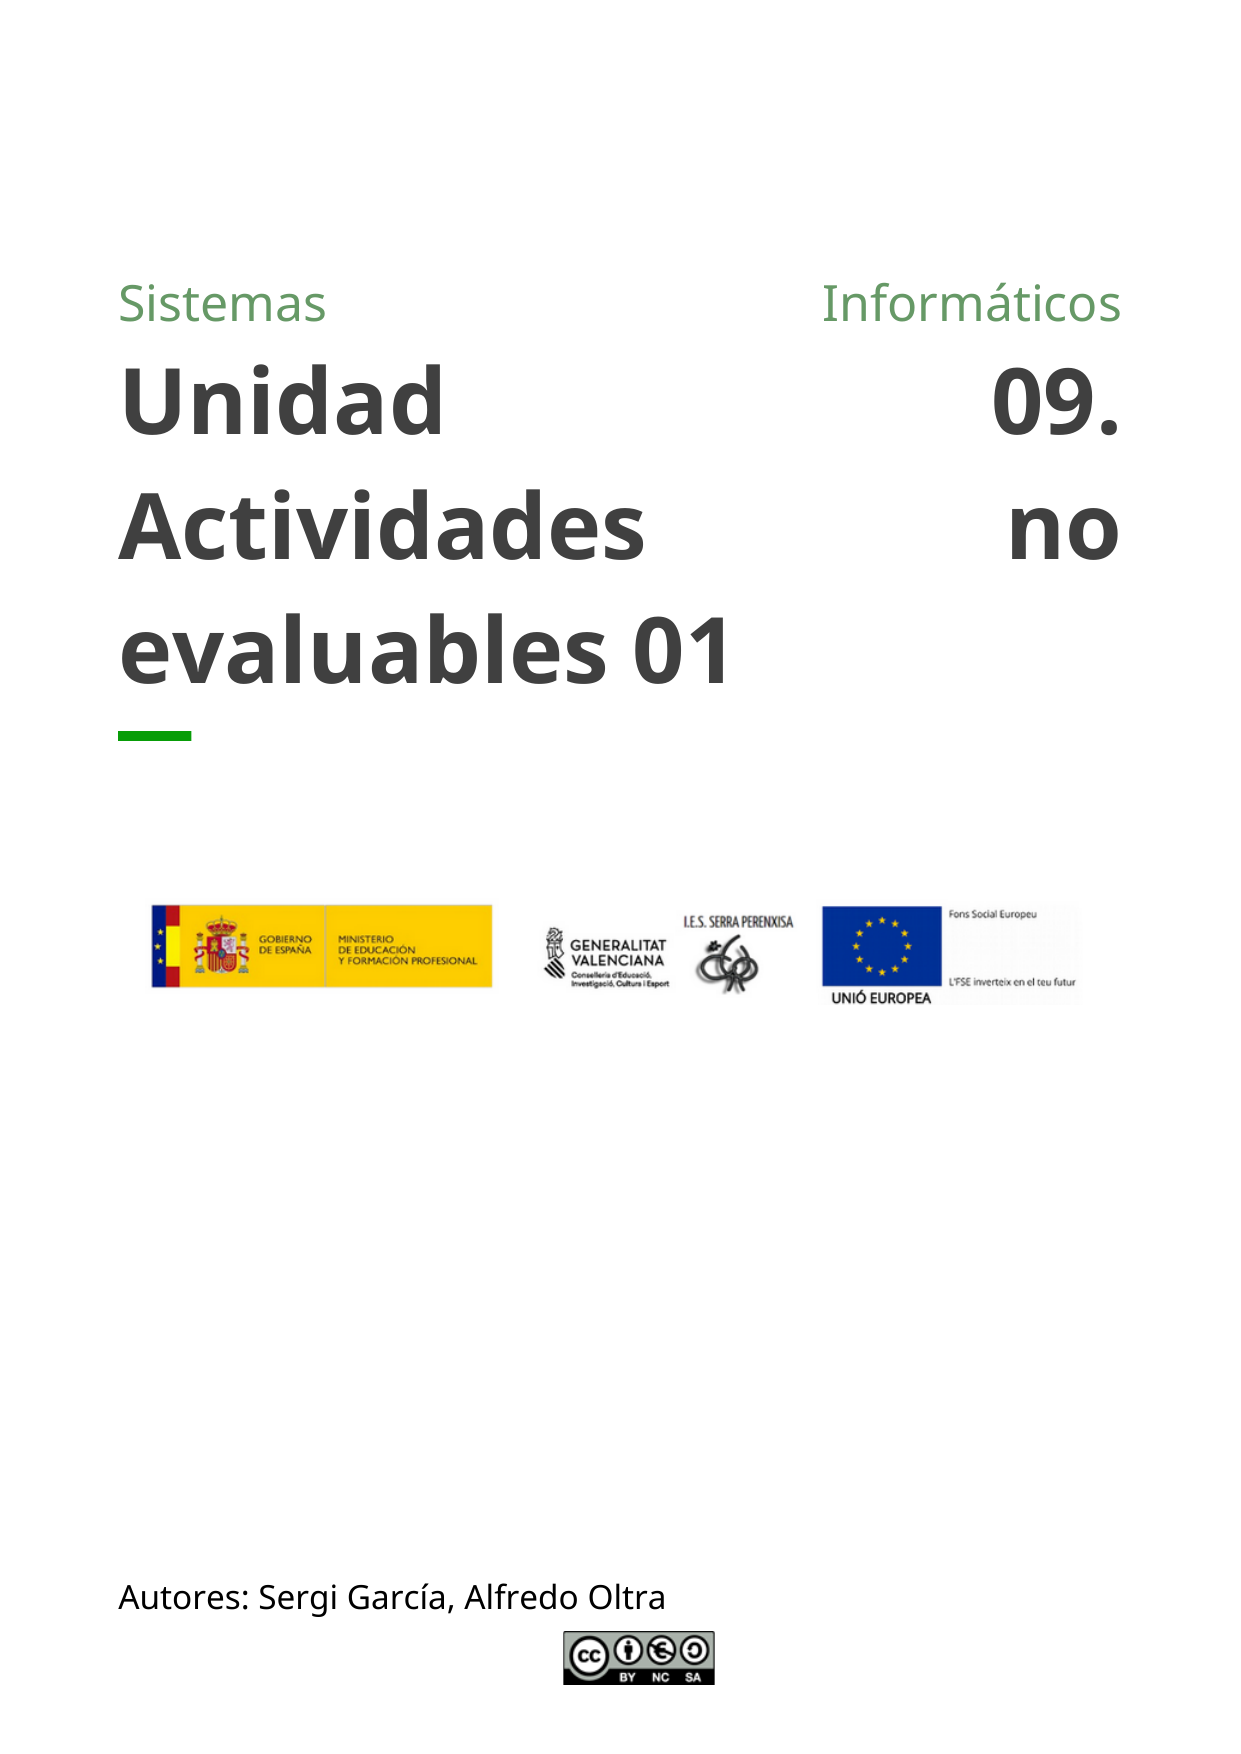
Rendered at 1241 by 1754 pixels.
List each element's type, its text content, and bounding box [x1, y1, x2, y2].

picture [118, 731, 192, 741]
title Sistemas Informáticos Unidad 09. Actividades no evaluables 01 [118, 268, 1122, 711]
text Autores: Sergi García, Alfredo Oltra [118, 1574, 1122, 1619]
picture [118, 885, 1123, 1005]
picture [563, 1631, 715, 1685]
